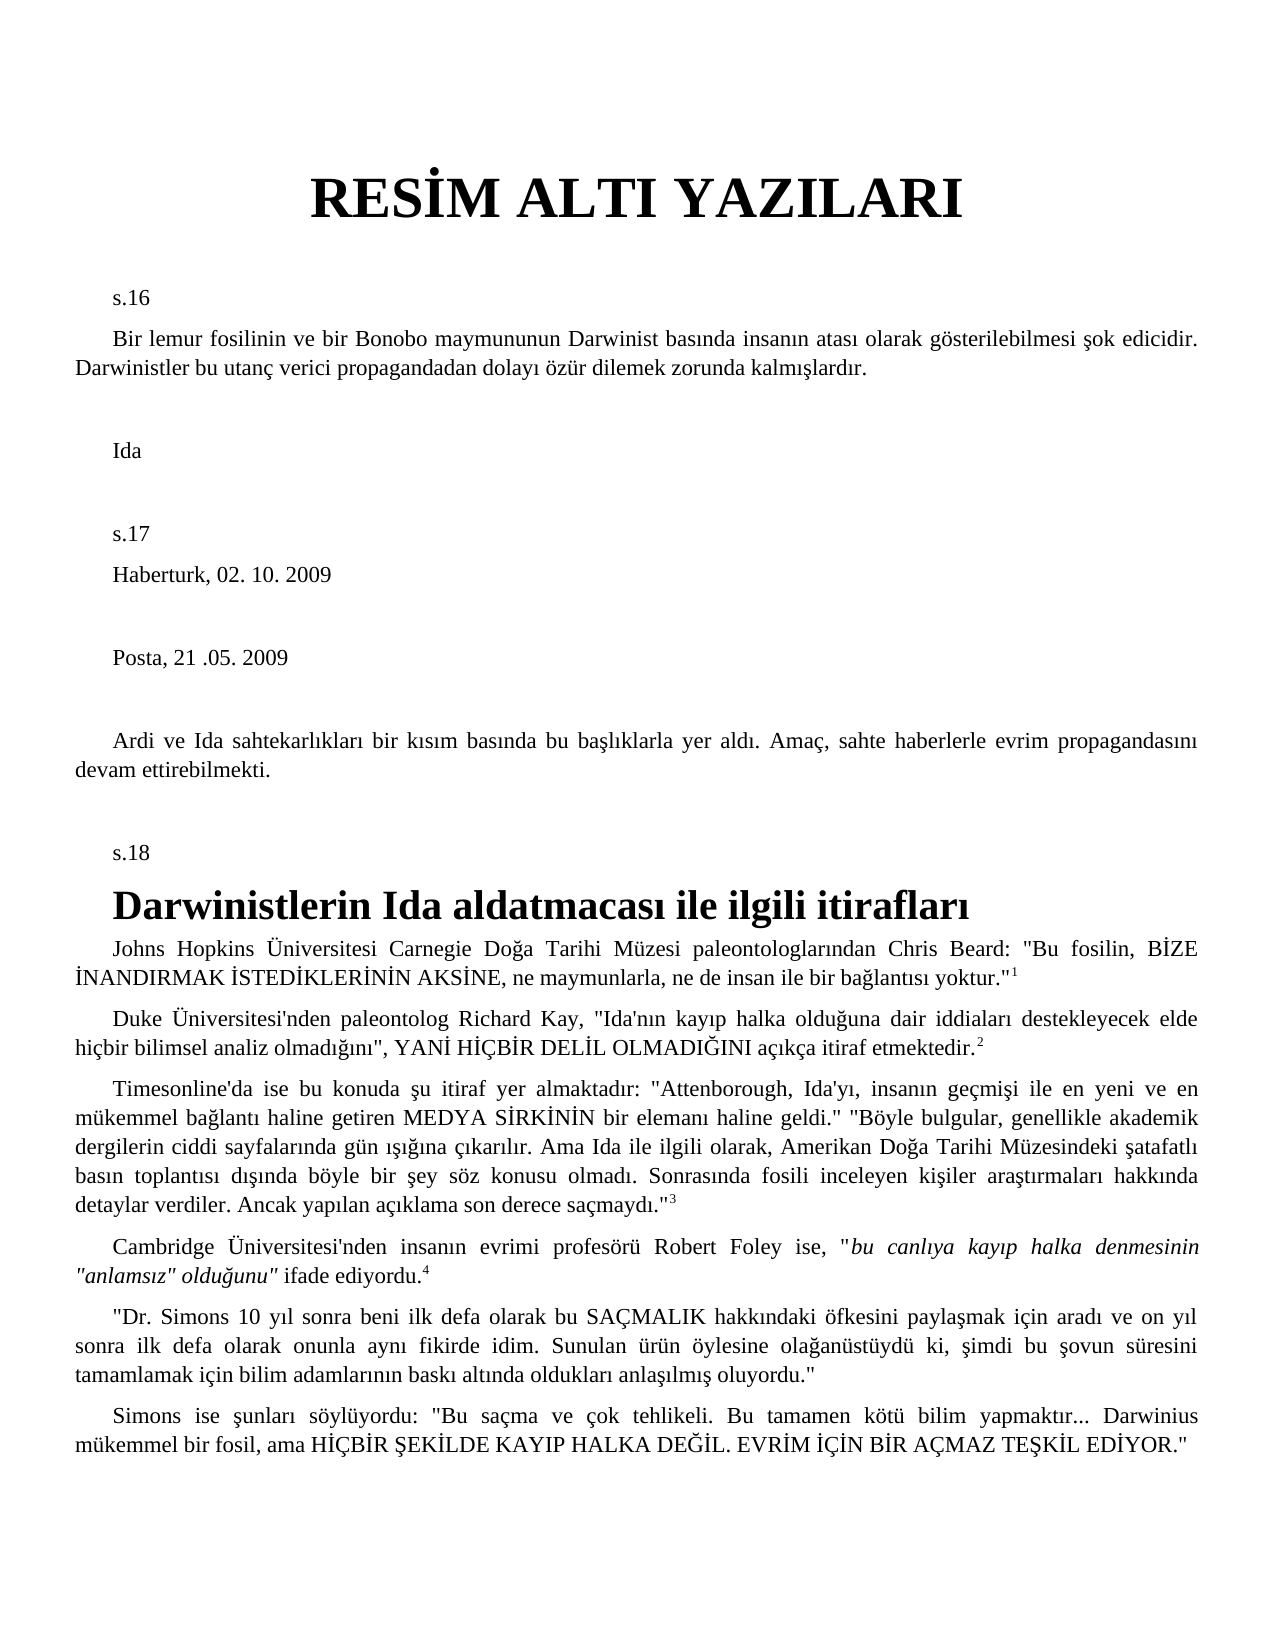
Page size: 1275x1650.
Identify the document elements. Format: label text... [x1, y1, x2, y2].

text s.18 [75, 839, 1200, 865]
text Bir lemur fosilinin ve bir Bonobo maymununun Darwinist basında insanın atası olarak gösterilebilmesi şok edicidir. Darwinistler bu utanç verici propagandadan dolayı özür dilemek zorunda kalmışlardır. [75, 325, 1200, 380]
text Johns Hopkins Üniversitesi Carnegie Doğa Tarihi Müzesi paleontologlarından Chris Beard: "Bu fosilin, BİZE İNANDIRMAK İSTEDİKLERİNİN AKSİNE, ne maymunlarla, ne de insan ile bir bağlantısı yoktur."1 [75, 934, 1200, 990]
text "Dr. Simons 10 yıl sonra beni ilk defa olarak bu SAÇMALIK hakkındaki öfkesini paylaşmak için aradı ve on yıl sonra ilk defa olarak onunla aynı fikirde idim. Sunulan ürün öylesine olağanüstüydü ki, şimdi bu şovun süresini tamamlamak için bilim adamlarının baskı altında oldukları anlaşılmış oluyordu." [75, 1303, 1200, 1387]
text Ida [75, 437, 1200, 463]
subtitle RESİM ALTI YAZILARI [75, 162, 1200, 229]
text Cambridge Üniversitesi'nden insanın evrimi profesörü Robert Foley ise, "bu canlıya kayıp halka denmesinin "anlamsız" olduğunu" ifade ediyordu.4 [75, 1233, 1200, 1288]
text Haberturk, 02. 10. 2009 [75, 561, 1200, 588]
subtitle Darwinistlerin Ida aldatmacası ile ilgili itirafları [112, 880, 1200, 928]
text Ardi ve Ida sahtekarlıkları bir kısım basında bu başlıklarla yer aldı. Amaç, sahte haberlerle evrim propagandasını devam ettirebilmekti. [75, 727, 1200, 782]
text s.17 [75, 520, 1200, 546]
text Timesonline'da ise bu konuda şu itiraf yer almaktadır: "Attenborough, Ida'yı, insanın geçmişi ile en yeni ve en mükemmel bağlantı haline getiren MEDYA SİRKİNİN bir elemanı haline geldi." "Böyle bulgular, genellikle akademik dergilerin ciddi sayfalarında gün ışığına çıkarılır. Ama Ida ile ilgili olarak, Amerikan Doğa Tarihi Müzesindeki şatafatlı basın toplantısı dışında böyle bir şey söz konusu olmadı. Sonrasında fosili inceleyen kişiler araştırmaları hakkında detaylar verdiler. Ancak yapılan açıklama son derece saçmaydı."3 [75, 1075, 1200, 1218]
text Simons ise şunları söylüyordu: "Bu saçma ve çok tehlikeli. Bu tamamen kötü bilim yapmaktır... Darwinius mükemmel bir fosil, ama HİÇBİR ŞEKİLDE KAYIP HALKA DEĞİL. EVRİM İÇİN BİR AÇMAZ TEŞKİL EDİYOR." [75, 1402, 1200, 1458]
text Duke Üniversitesi'nden paleontolog Richard Kay, "Ida'nın kayıp halka olduğuna dair iddiaları destekleyecek elde hiçbir bilimsel analiz olmadığını", YANİ HİÇBİR DELİL OLMADIĞINI açıkça itiraf etmektedir.2 [75, 1005, 1200, 1060]
text Posta, 21 .05. 2009 [75, 644, 1200, 671]
text s.16 [75, 283, 1200, 310]
